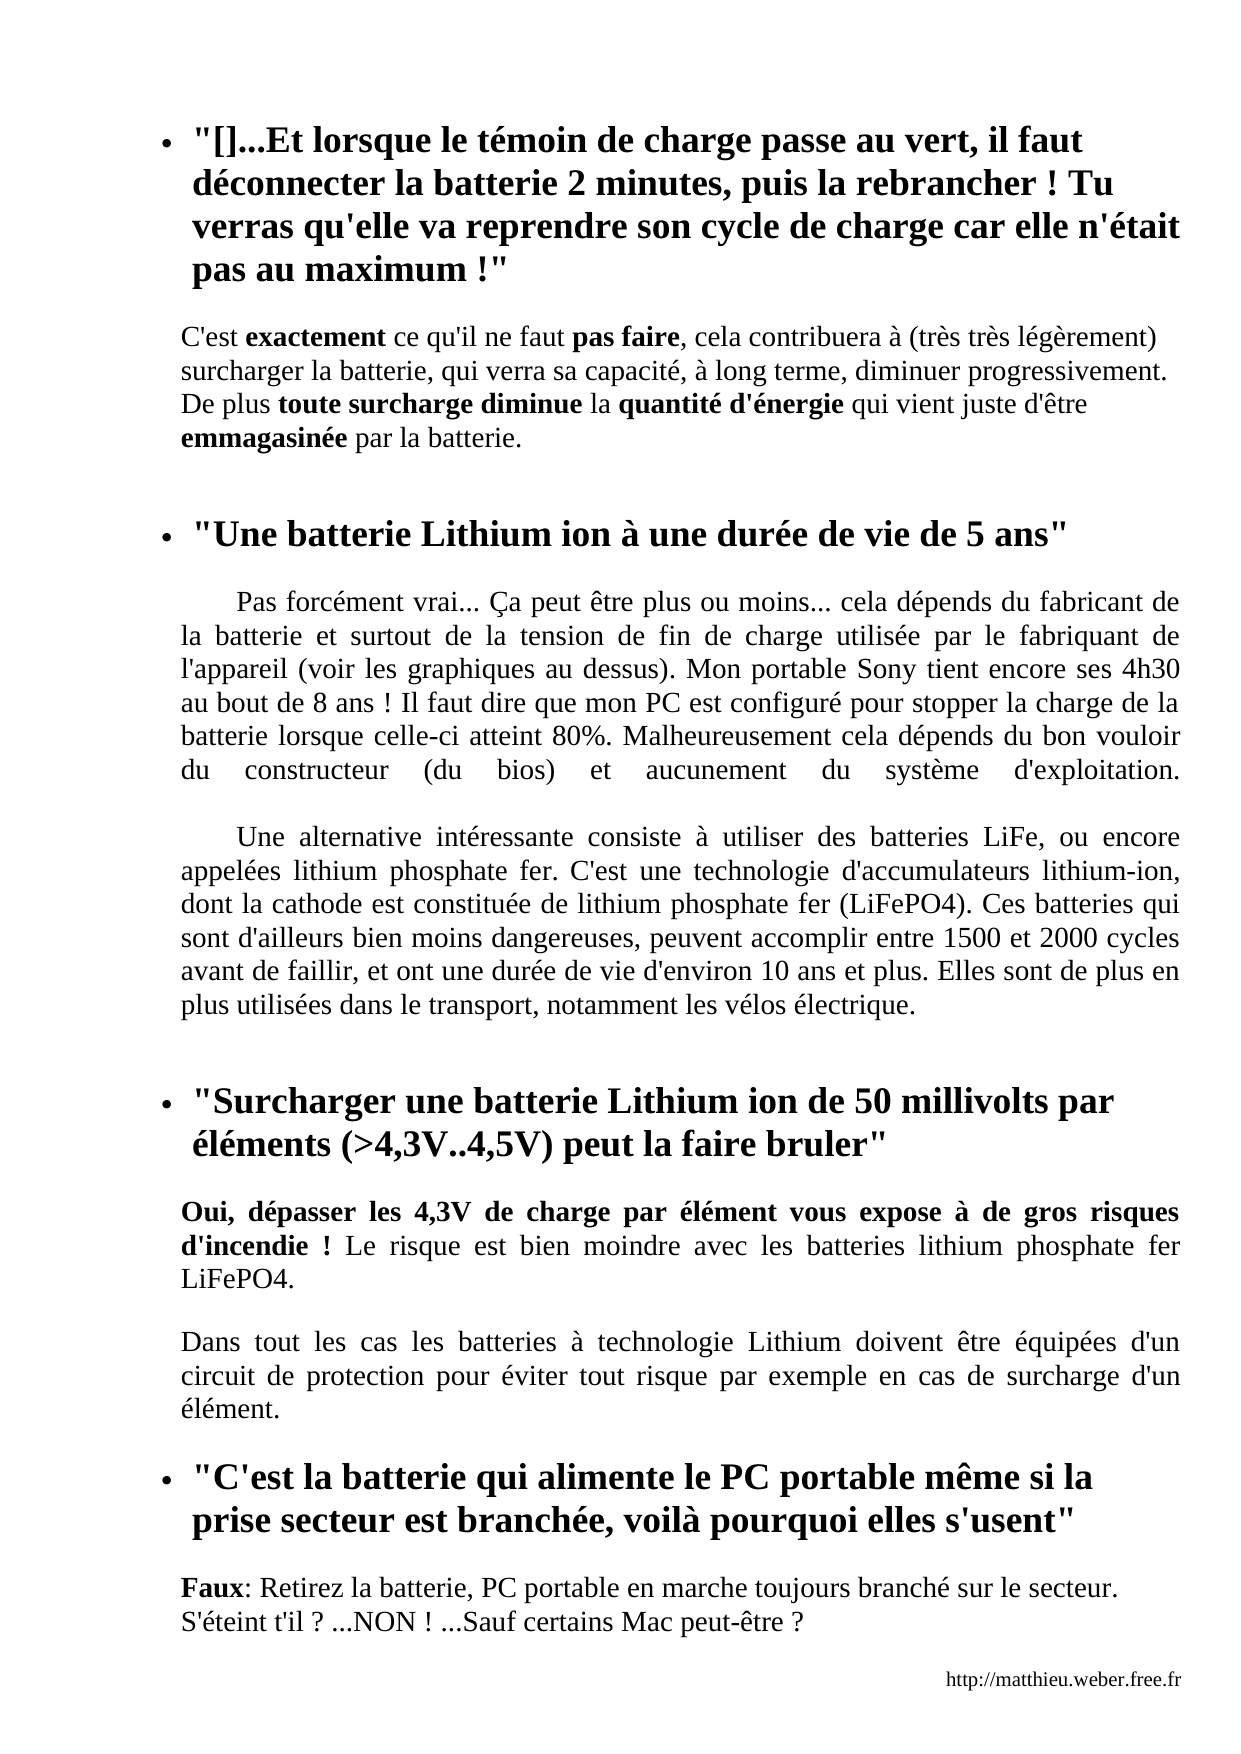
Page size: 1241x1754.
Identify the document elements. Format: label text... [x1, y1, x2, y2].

text http://matthieu.weber.free.fr [118, 1667, 1181, 1691]
text Pas forcément vrai... Ça peut être plus ou moins... cela dépends du fabricant de la batterie et surtout de la tension de fin de charge utilisée par le fabriquant de l'appareil (voir les graphiques au dessus). Mon portable Sony tient encore ses 4h30 au bout de 8 ans ! Il faut dire que mon PC est configuré pour stopper la charge de la batterie lorsque celle-ci atteint 80%. Malheureusement cela dépends du bon vouloir du constructeur (du bios) et aucunement du système d'exploitation. Une alternative intéressante consiste à utiliser des batteries LiFe, ou encore appelées lithium phosphate fer. C'est une technologie d'accumulateurs lithium-ion, dont la cathode est constituée de lithium phosphate fer (LiFePO4). Ces batteries qui sont d'ailleurs bien moins dangereuses, peuvent accomplir entre 1500 et 2000 cycles avant de faillir, et ont une durée de vie d'environ 10 ans et plus. Elles sont de plus en plus utilisées dans le transport, notamment les vélos électrique. [181, 584, 1181, 1020]
list "Surcharger une batterie Lithium ion de 50 millivolts par éléments (>4,3V..4,5V) peut la faire bruler" [162, 1078, 1181, 1165]
list "Une batterie Lithium ion à une durée de vie de 5 ans" [162, 512, 1181, 555]
text Dans tout les cas les batteries à technologie Lithium doivent être équipées d'un circuit de protection pour éviter tout risque par exemple en cas de surcharge d'un élément. [181, 1324, 1181, 1425]
list "C'est la batterie qui alimente le PC portable même si la prise secteur est branchée, voilà pourquoi elles s'usent" [162, 1454, 1181, 1541]
text Faux: Retirez la batterie, PC portable en marche toujours branché sur le secteur. S'éteint t'il ? ...NON ! ...Sauf certains Mac peut-être ? [181, 1570, 1181, 1637]
text C'est exactement ce qu'il ne faut pas faire, cela contribuera à (très très légèrement) surcharger la batterie, qui verra sa capacité, à long terme, diminuer progressivement. De plus toute surcharge diminue la quantité d'énergie qui vient juste d'être emmagasinée par la batterie. [181, 319, 1181, 453]
list "[]...Et lorsque le témoin de charge passe au vert, il faut déconnecter la batterie 2 minutes, puis la rebrancher ! Tu verras qu'elle va reprendre son cycle de charge car elle n'était pas au maximum !" [162, 117, 1181, 290]
text Oui, dépasser les 4,3V de charge par élément vous expose à de gros risques d'incendie ! Le risque est bien moindre avec les batteries lithium phosphate fer LiFePO4. [181, 1194, 1181, 1295]
